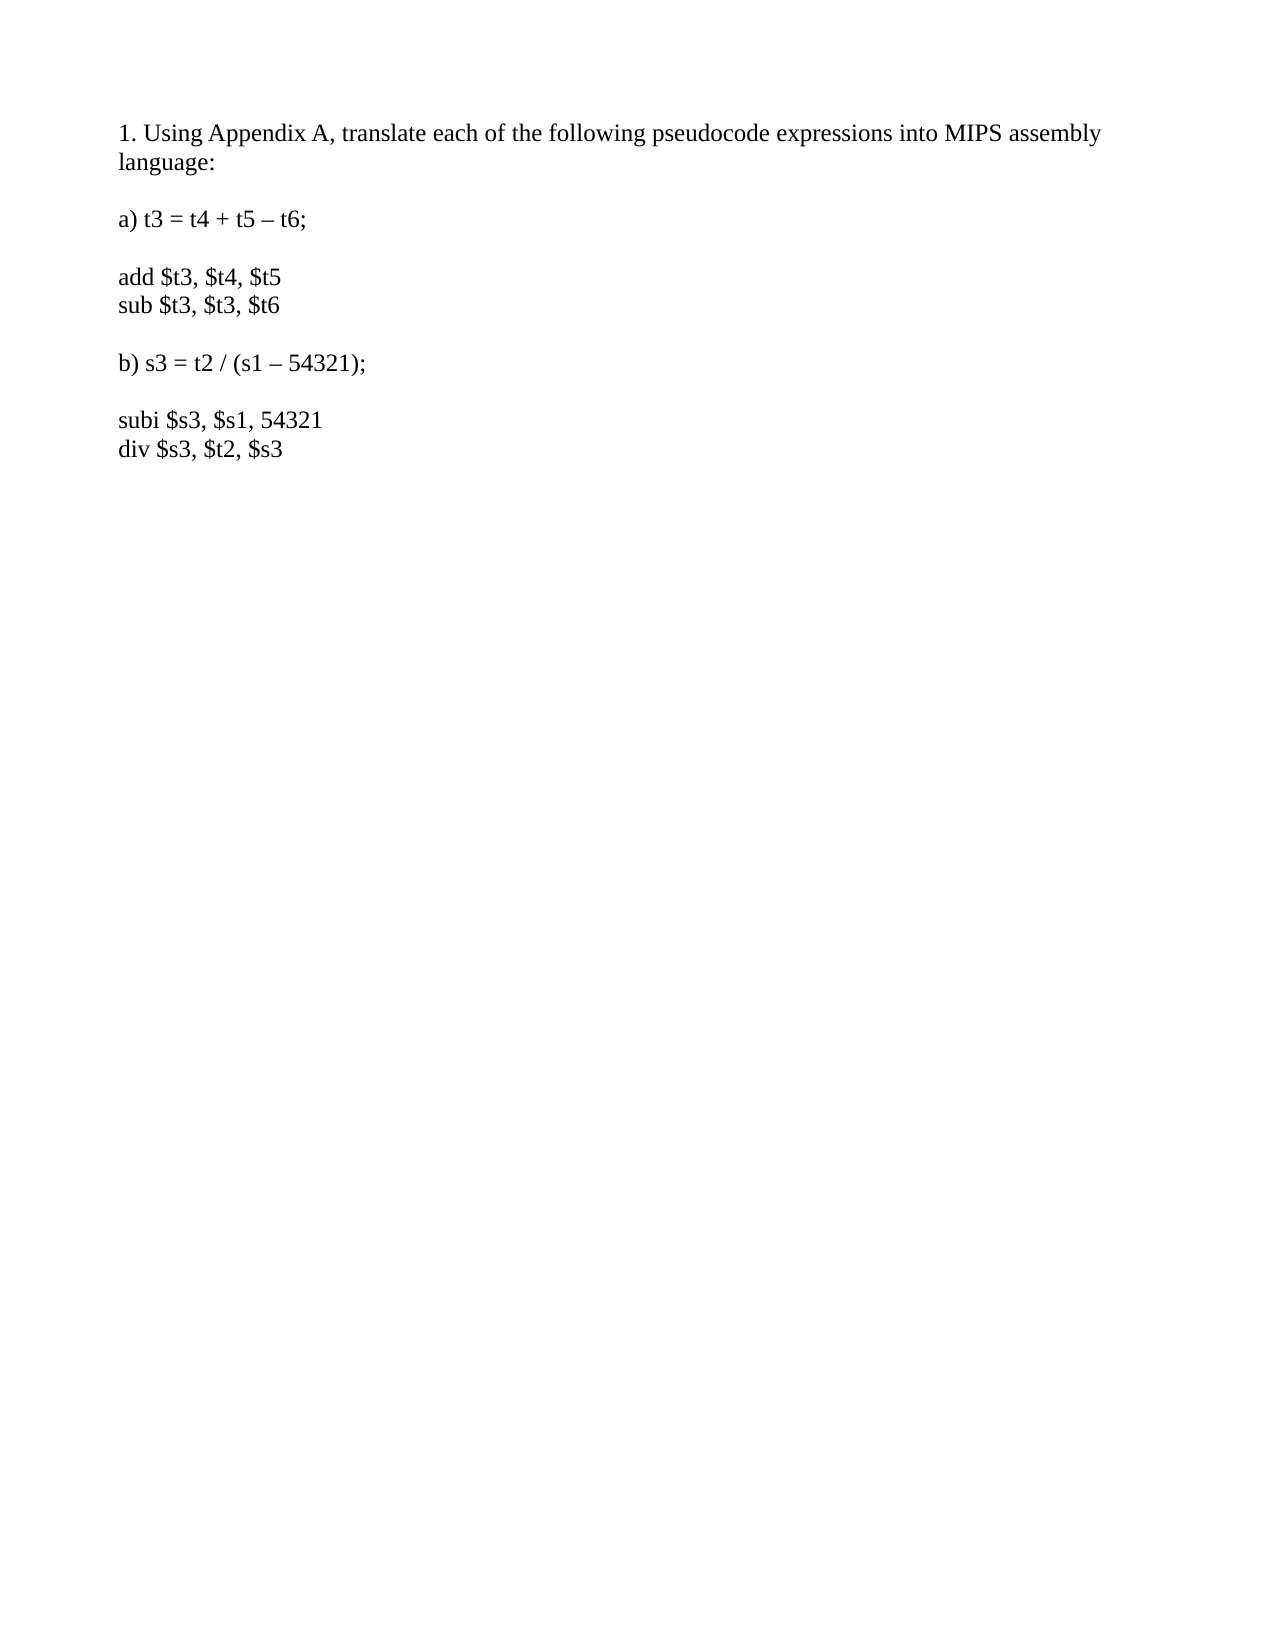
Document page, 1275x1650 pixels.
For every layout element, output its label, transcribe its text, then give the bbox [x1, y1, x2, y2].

text div $s3, $t2, $s3 [118, 434, 1157, 463]
text add $t3, $t4, $t5 sub $t3, $t3, $t6 [118, 262, 1157, 319]
text b) s3 = t2 / (s1 – 54321); [118, 348, 1157, 377]
text subi $s3, $s1, 54321 [118, 406, 1157, 434]
text 1. Using Appendix A, translate each of the following pseudocode expressions into MIPS assembly language: [118, 118, 1157, 176]
text a) t3 = t4 + t5 – t6; [118, 204, 1157, 233]
